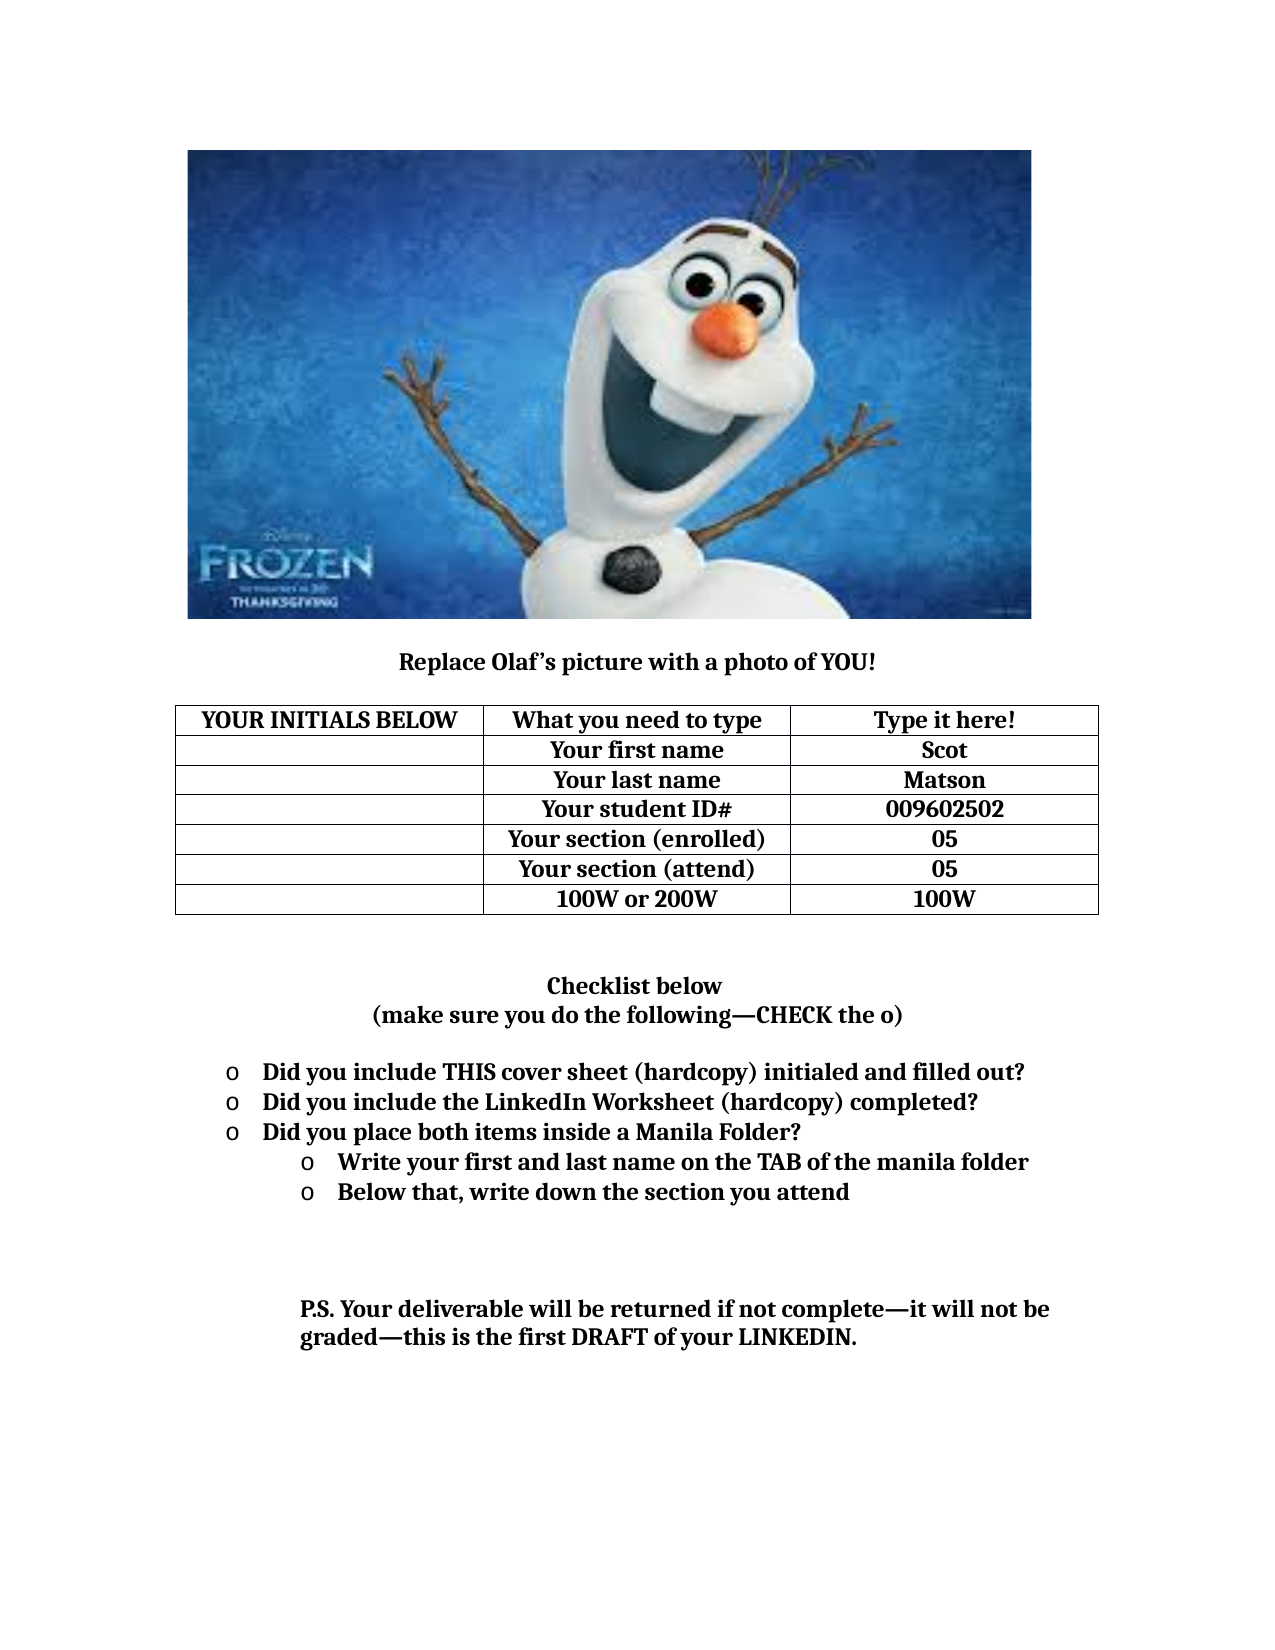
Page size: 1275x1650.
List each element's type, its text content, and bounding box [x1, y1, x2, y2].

table_cell [176, 855, 483, 884]
table_cell 05 [791, 825, 1098, 854]
list Did you include the LinkedIn Worksheet (hardcopy) completed? [225, 1088, 1087, 1118]
list Did you include THIS cover sheet (hardcopy) initialed and filled out? [225, 1058, 1087, 1088]
table_cell Scot [791, 736, 1098, 764]
table_cell Your first name [484, 736, 790, 764]
table_header Type it here! [791, 706, 1098, 735]
list Write your first and last name on the TAB of the manila folder [300, 1148, 1087, 1178]
list Did you place both items inside a Manila Folder? [225, 1118, 1087, 1148]
text Checklist below [187, 972, 1087, 1001]
table_cell 009602502 [791, 795, 1098, 824]
table_cell [176, 766, 483, 794]
table_header What you need to type [484, 706, 790, 735]
table_cell [176, 825, 483, 854]
table_cell 05 [791, 855, 1098, 884]
table_cell Your section (attend) [484, 855, 790, 884]
text (make sure you do the following—CHECK the o) [187, 1001, 1087, 1029]
list Below that, write down the section you attend [300, 1178, 1087, 1208]
table_cell 100W or 200W [484, 885, 790, 913]
table_cell Your section (enrolled) [484, 825, 790, 854]
list P.S. Your deliverable will be returned if not complete—it will not be graded—this is the first DRAFT of your LINKEDIN. [300, 1294, 1087, 1352]
table_cell Matson [791, 766, 1098, 794]
table_cell Your last name [484, 766, 790, 794]
text Replace Olaf’s picture with a photo of YOU! [187, 647, 1087, 676]
table_cell [176, 795, 483, 824]
picture [187, 150, 1032, 619]
table_cell [176, 736, 483, 764]
table_header YOUR INITIALS BELOW [176, 706, 483, 735]
table_cell 100W [791, 885, 1098, 913]
table_cell Your student ID# [484, 795, 790, 824]
table_cell [176, 885, 483, 913]
